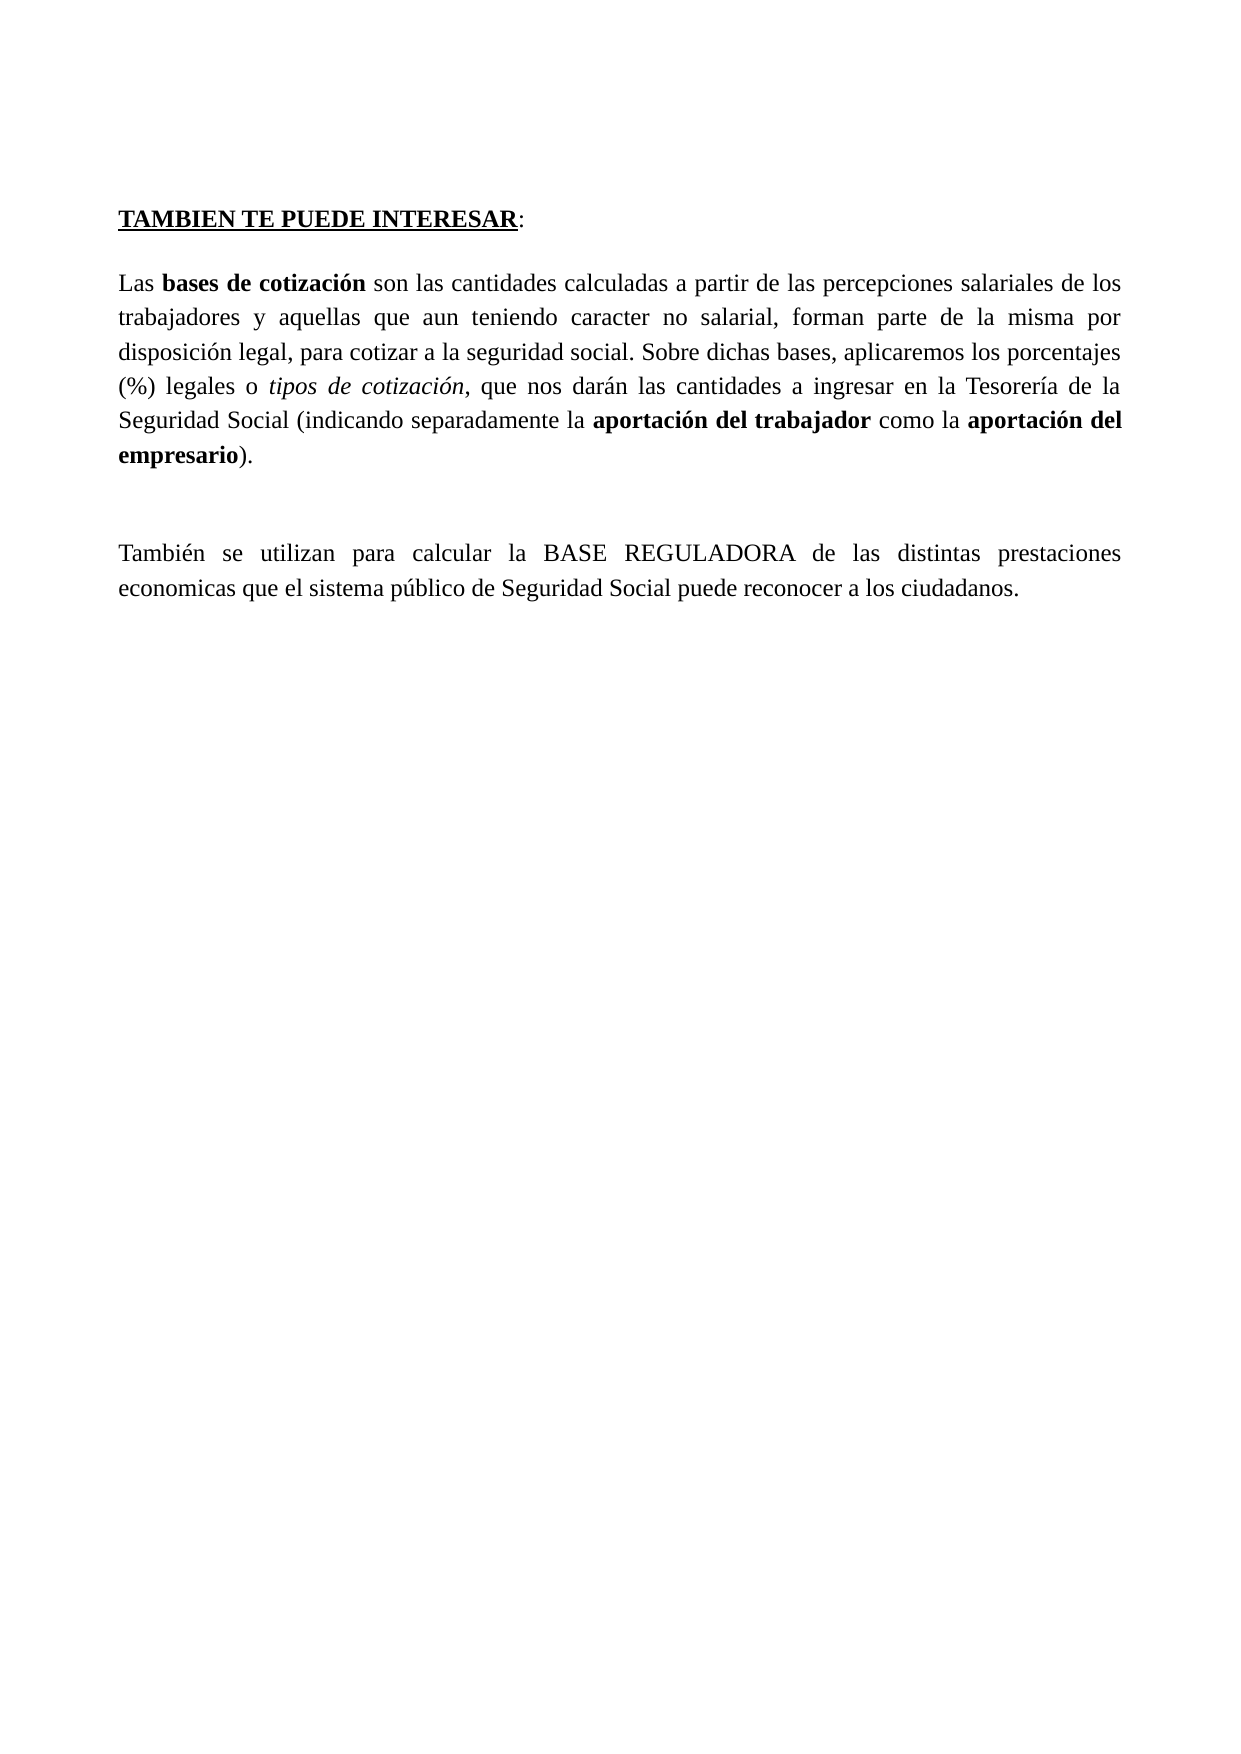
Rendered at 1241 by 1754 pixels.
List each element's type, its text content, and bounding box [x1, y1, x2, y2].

text Las bases de cotización son las cantidades calculadas a partir de las percepciones salariales de los trabajadores y aquellas que aun teniendo caracter no salarial, forman parte de la misma por disposición legal, para cotizar a la seguridad social. Sobre dichas bases, aplicaremos los porcentajes (%) legales o tipos de cotización, que nos darán las cantidades a ingresar en la Tesorería de la Seguridad Social (indicando separadamente la aportación del trabajador como la aportación del empresario). [118, 268, 1122, 469]
text TAMBIEN TE PUEDE INTERESAR: [118, 204, 1122, 233]
text También se utilizan para calcular la BASE REGULADORA de las distintas prestaciones economicas que el sistema público de Seguridad Social puede reconocer a los ciudadanos. [118, 538, 1122, 601]
